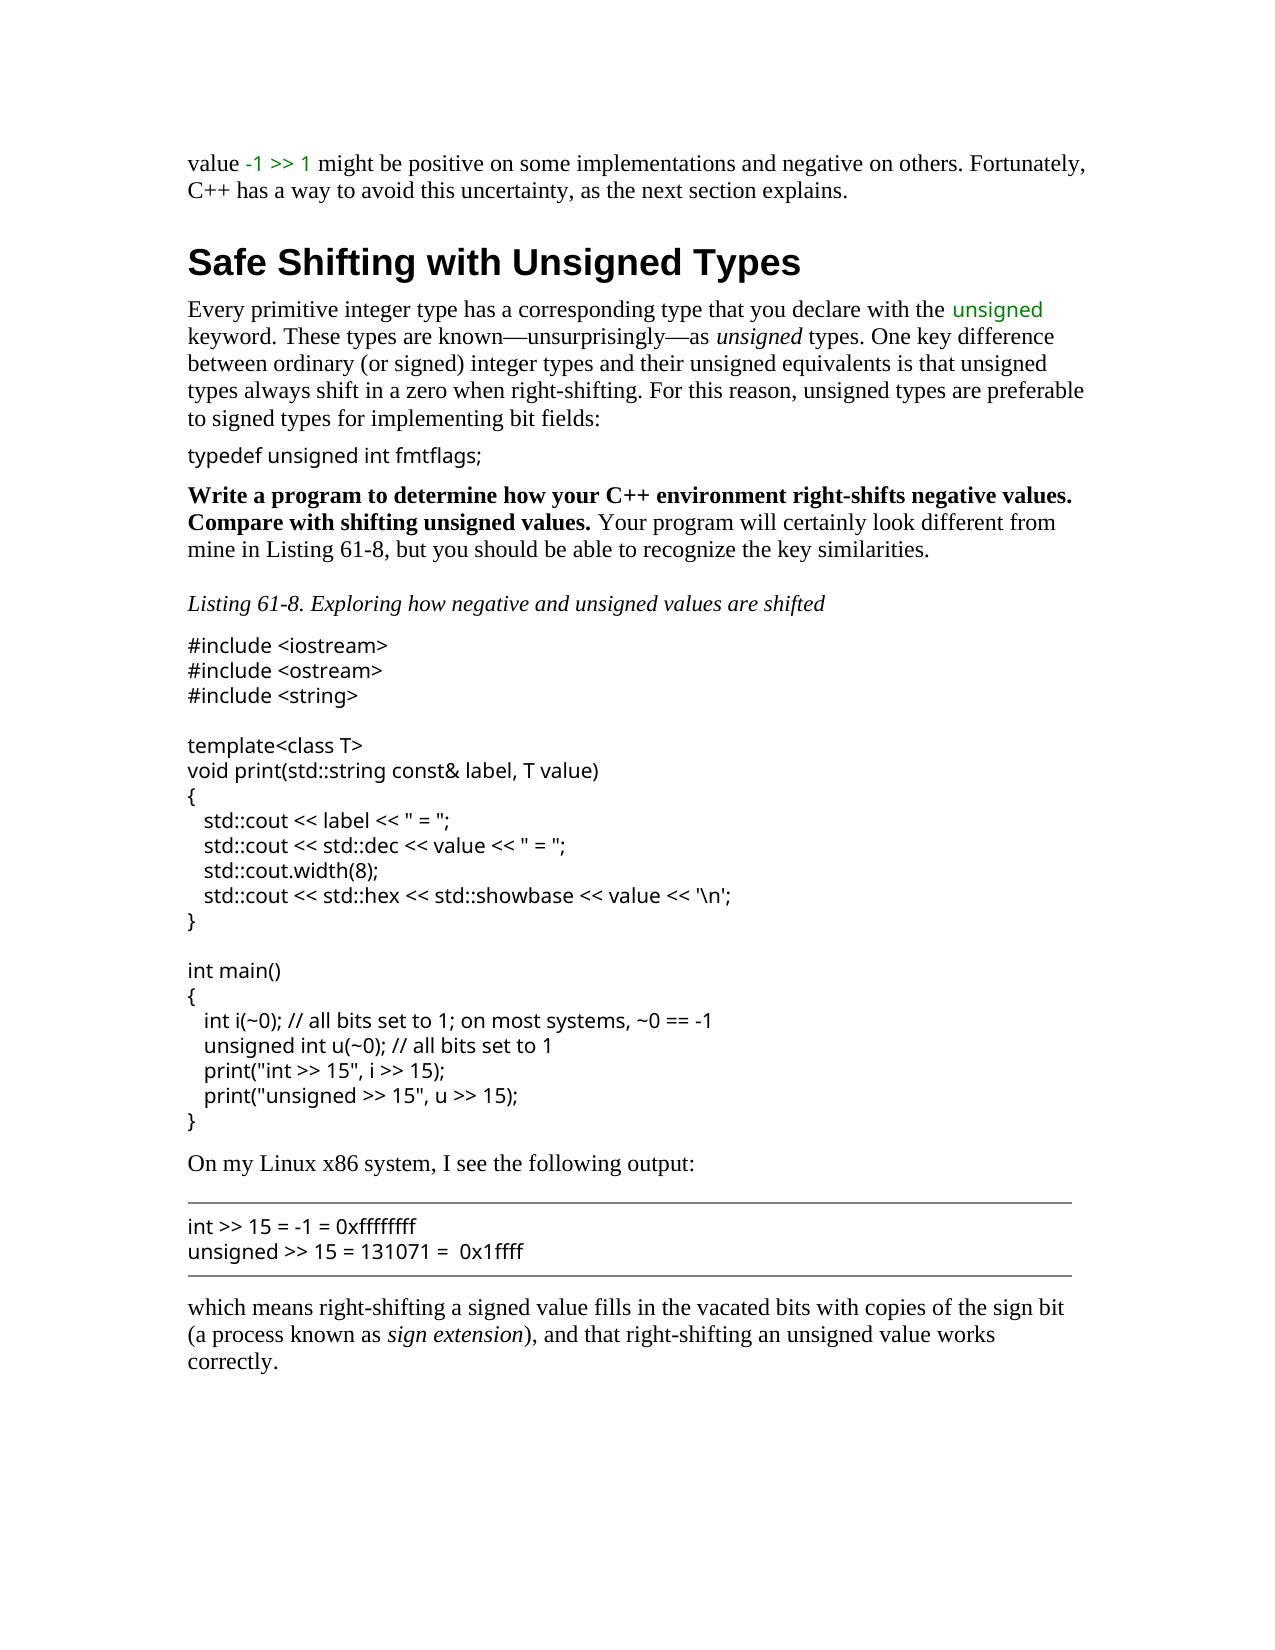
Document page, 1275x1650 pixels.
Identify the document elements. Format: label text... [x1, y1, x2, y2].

text { [187, 983, 1072, 1008]
text which means right-shifting a signed value fills in the vacated bits with copies of the sign bit (a process known as sign extension), and that right-shifting an unsigned value works correctly. [187, 1294, 1087, 1375]
text std::cout << std::hex << std::showbase << value << '\n'; [187, 883, 1072, 908]
text int >> 15 = -1 = 0xffffffff [187, 1203, 1072, 1240]
text void print(std::string const& label, T value) [187, 758, 1072, 783]
text value -1 >> 1 might be positive on some implementations and negative on others. Fortunately, C++ has a way to avoid this uncertainty, as the next section explains. [187, 150, 1087, 204]
text Write a program to determine how your C++ environment right-shifts negative values. Compare with shifting unsigned values. Your program will certainly look different from mine in Listing 61-8, but you should be able to recognize the key similarities. [187, 481, 1087, 563]
text Every primitive integer type has a corresponding type that you declare with the unsigned keyword. These types are known—unsurprisingly—as unsigned types. One key difference between ordinary (or signed) integer types and their unsigned equivalents is that unsigned types always shift in a zero when right-shifting. For this reason, unsigned types are preferable to signed types for implementing bit fields: [187, 296, 1087, 431]
text int i(~0); // all bits set to 1; on most systems, ~0 == -1 [187, 1008, 1072, 1033]
text Listing 61-8. Exploring how negative and unsigned values are shifted [187, 588, 1087, 617]
text print("unsigned >> 15", u >> 15); [187, 1083, 1072, 1108]
subtitle Safe Shifting with Unsigned Types [187, 242, 1087, 283]
text template<class T> [187, 733, 1072, 758]
text #include <ostream> [187, 658, 1072, 683]
text std::cout.width(8); [187, 858, 1072, 883]
text std::cout << std::dec << value << " = "; [187, 833, 1072, 858]
text On my Linux x86 system, I see the following output: [187, 1150, 1087, 1177]
text unsigned >> 15 = 131071 = 0x1ffff [187, 1240, 1072, 1277]
text unsigned int u(~0); // all bits set to 1 [187, 1033, 1072, 1058]
text print("int >> 15", i >> 15); [187, 1058, 1072, 1083]
text std::cout << label << " = "; [187, 808, 1072, 833]
text int main() [187, 958, 1072, 983]
text typedef unsigned int fmtflags; [187, 444, 1072, 469]
text } [187, 1108, 1072, 1133]
text } [187, 908, 1072, 933]
text #include <string> [187, 683, 1072, 708]
text { [187, 783, 1072, 808]
text #include <iostream> [187, 633, 1072, 658]
